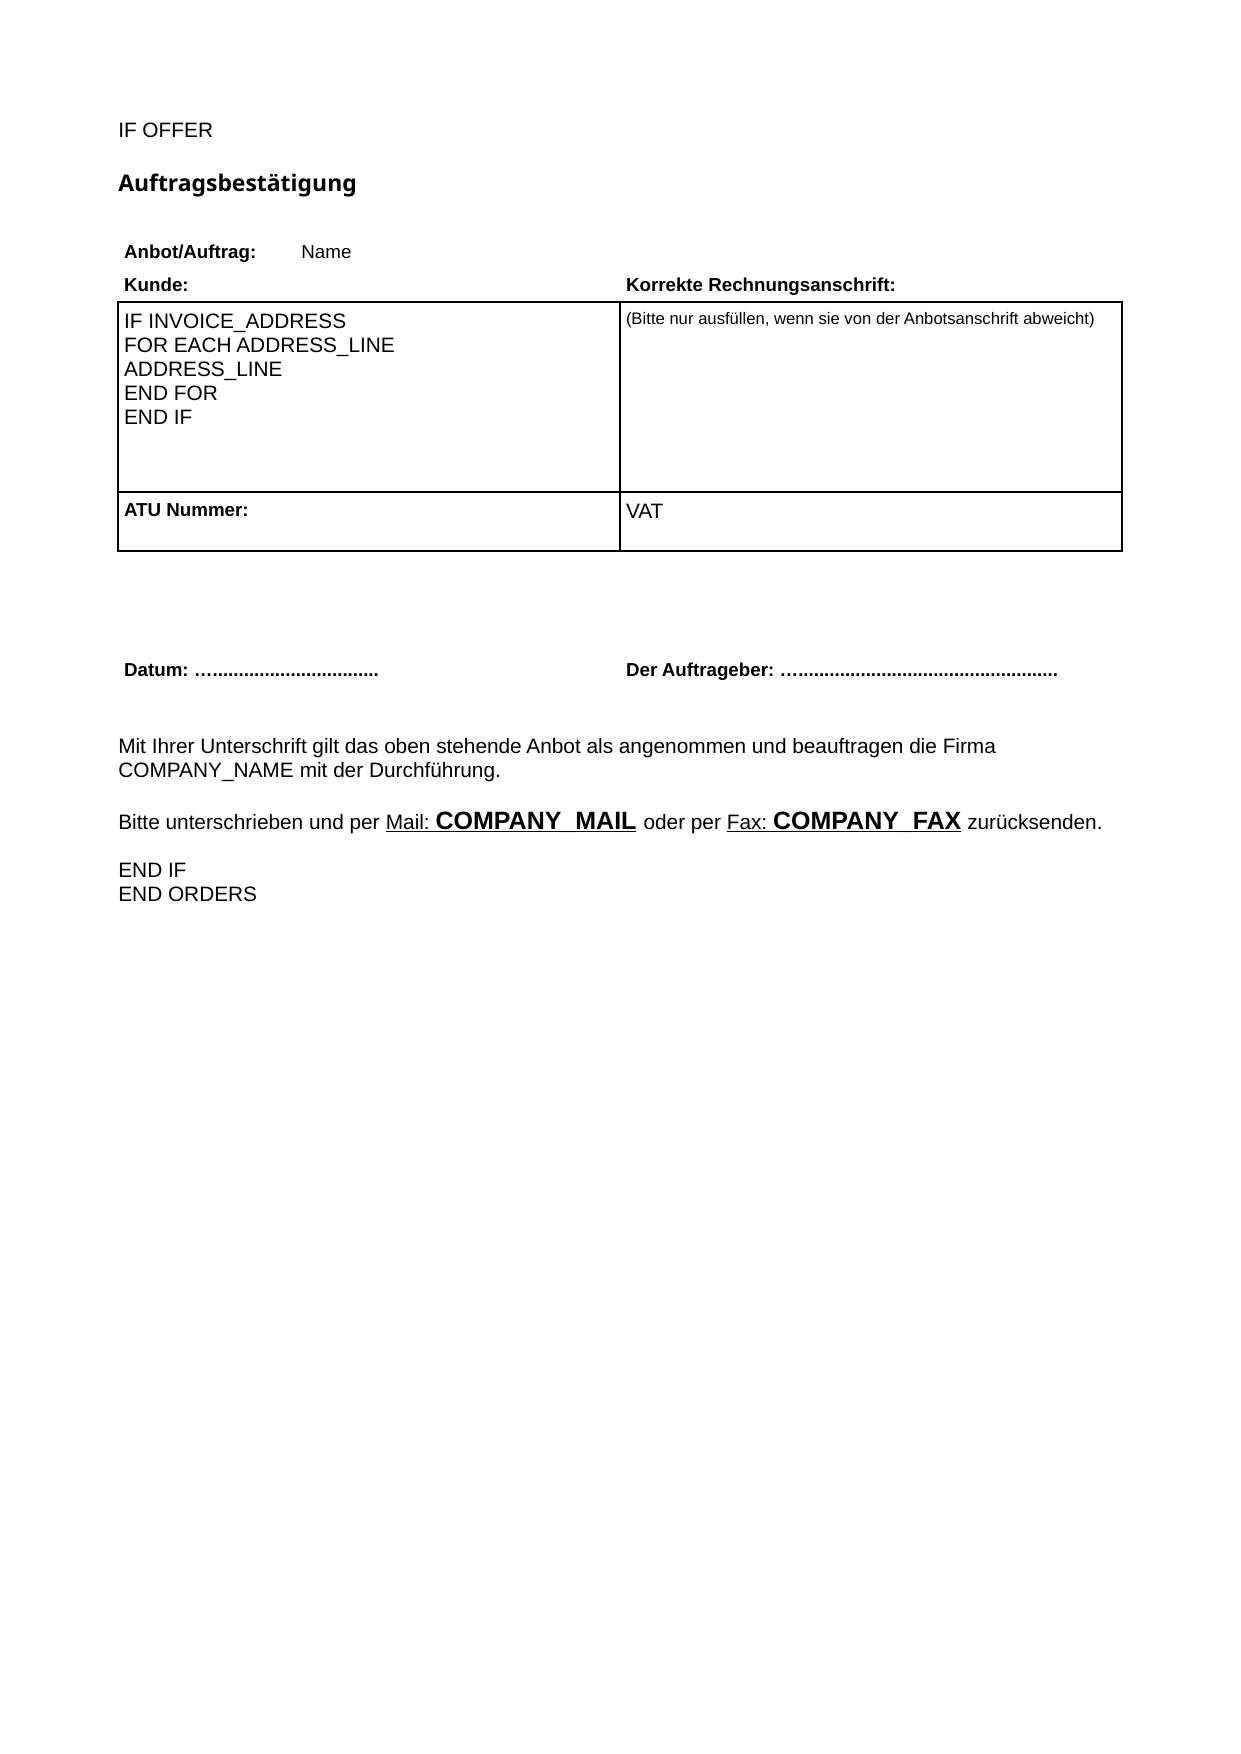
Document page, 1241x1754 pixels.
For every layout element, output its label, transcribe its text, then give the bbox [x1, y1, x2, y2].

table_header Anbot/Auftrag: [118, 235, 295, 268]
table_header IF OFFER Auftragsbestätigung [118, 118, 1122, 235]
text END ORDERS [118, 882, 1122, 906]
table_header Mit Ihrer Unterschrift gilt das oben stehende Anbot als angenommen und beauftragen die Firma COMPANY_NAME mit der Durchführung. Bitte unterschrieben und per Mail: COMPANY_MAIL oder per Fax: COMPANY_FAX zurücksenden. END IF [118, 686, 1122, 882]
table_cell VAT [621, 493, 1121, 549]
table_header Name [295, 235, 1122, 268]
table_cell IF INVOICE_ADDRESS FOR EACH ADDRESS_LINE ADDRESS_LINE END FOR END IF [119, 303, 619, 491]
table_cell (Bitte nur ausfüllen, wenn sie von der Anbotsanschrift abweicht) [621, 303, 1121, 491]
table_cell Datum: …................................ [118, 552, 620, 686]
table_cell Korrekte Rechnungsanschrift: [620, 268, 1122, 301]
table_cell Kunde: [118, 268, 620, 301]
table_cell Der Auftrageber: ….................................................. [620, 552, 1122, 686]
table_cell ATU Nummer: [119, 493, 619, 549]
